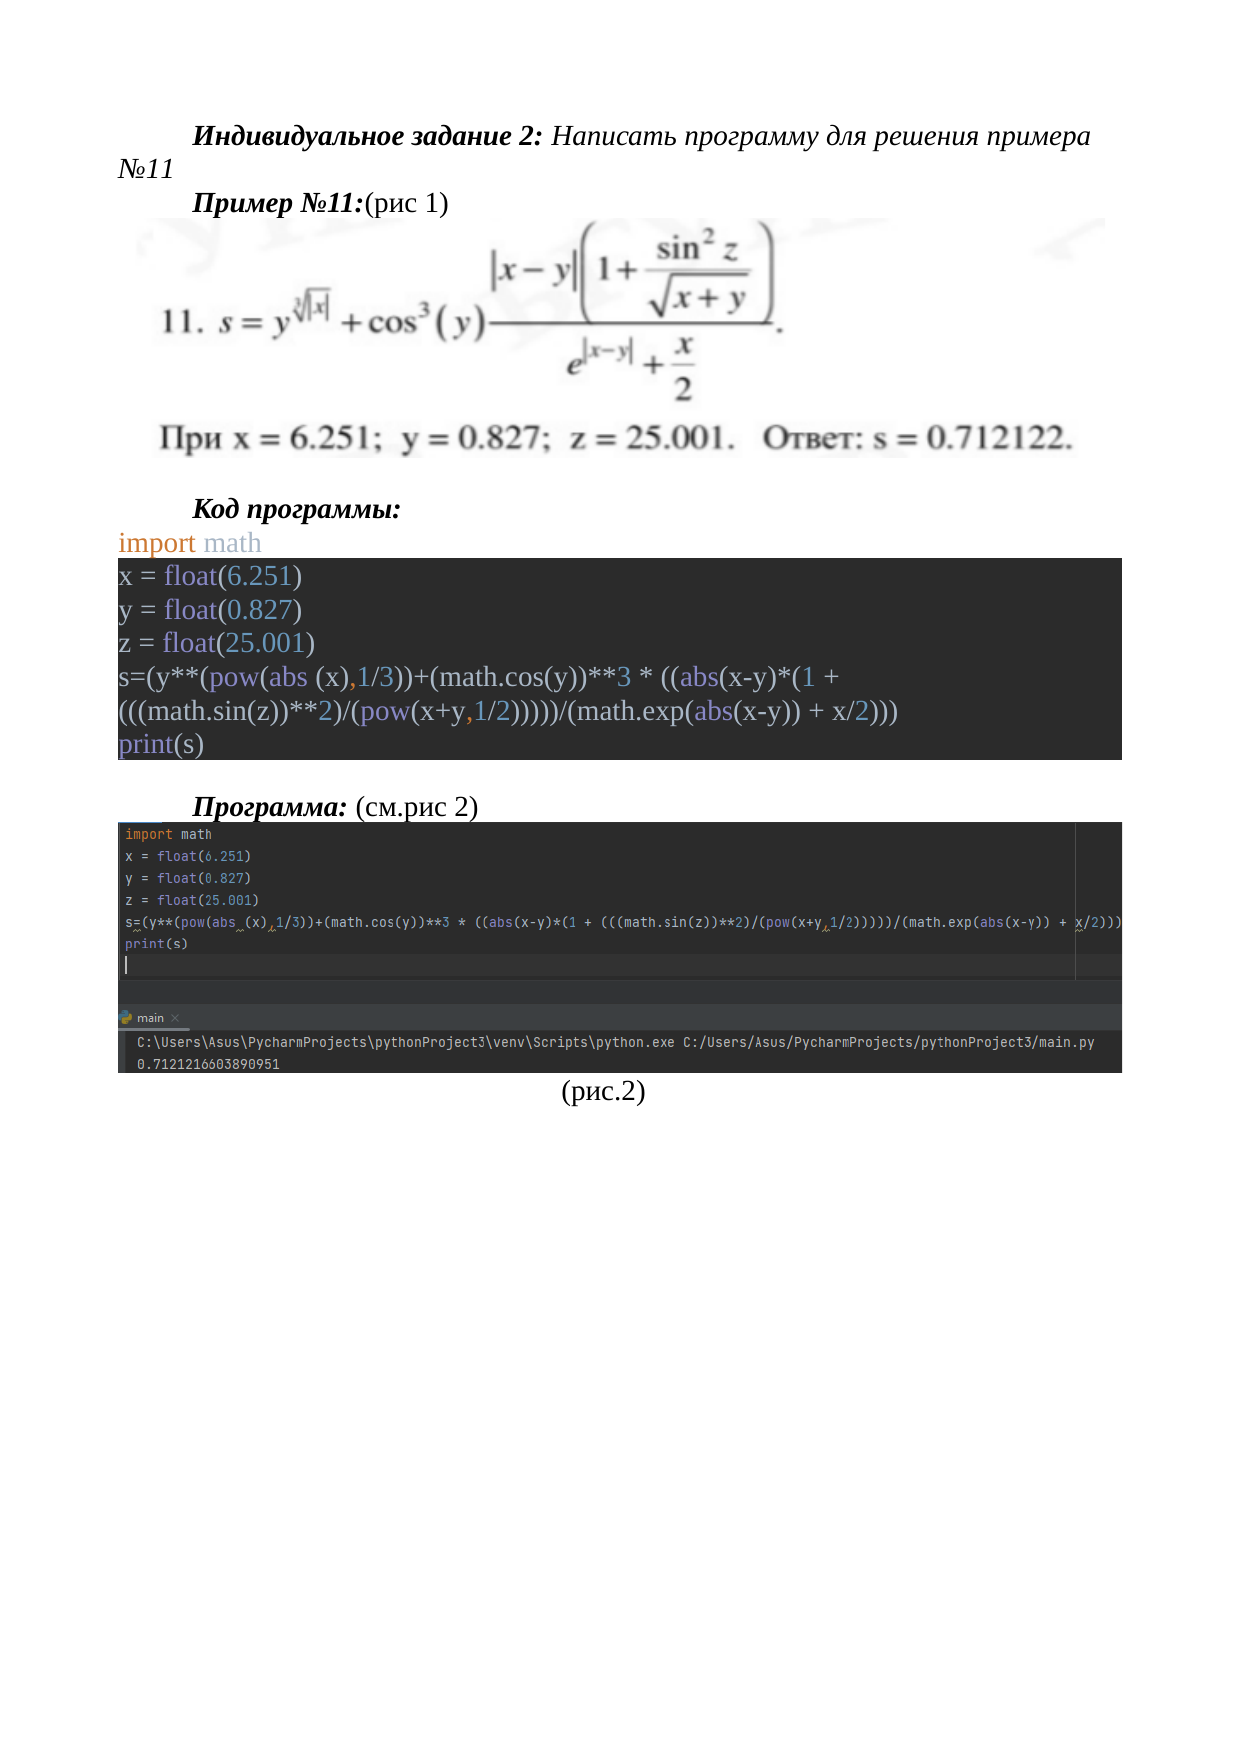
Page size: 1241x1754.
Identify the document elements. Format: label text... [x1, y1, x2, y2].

text Программа: (см.рис 2) [118, 789, 1122, 822]
text Пример №11:(рис 1) [118, 185, 1122, 219]
text import math [118, 525, 1122, 558]
text (рис.2) [118, 1073, 1122, 1106]
picture [135, 218, 1105, 458]
text print(s) [118, 726, 1122, 760]
text s=(y**(pow(abs (x),1/3))+(math.cos(y))**3 * ((abs(x-y)*(1 + (((math.sin(z))**2)/(pow(x+y,1/2)))))/(math.exp(abs(x-y)) + x/2))) [118, 659, 1122, 726]
text Код программы: [118, 491, 1122, 525]
text x = float(6.251) [118, 558, 1122, 592]
text z = float(25.001) [118, 626, 1122, 659]
text y = float(0.827) [118, 592, 1122, 626]
picture [118, 822, 1123, 1073]
text Индивидуальное задание 2: Написать программу для решения примера №11 [118, 118, 1122, 185]
